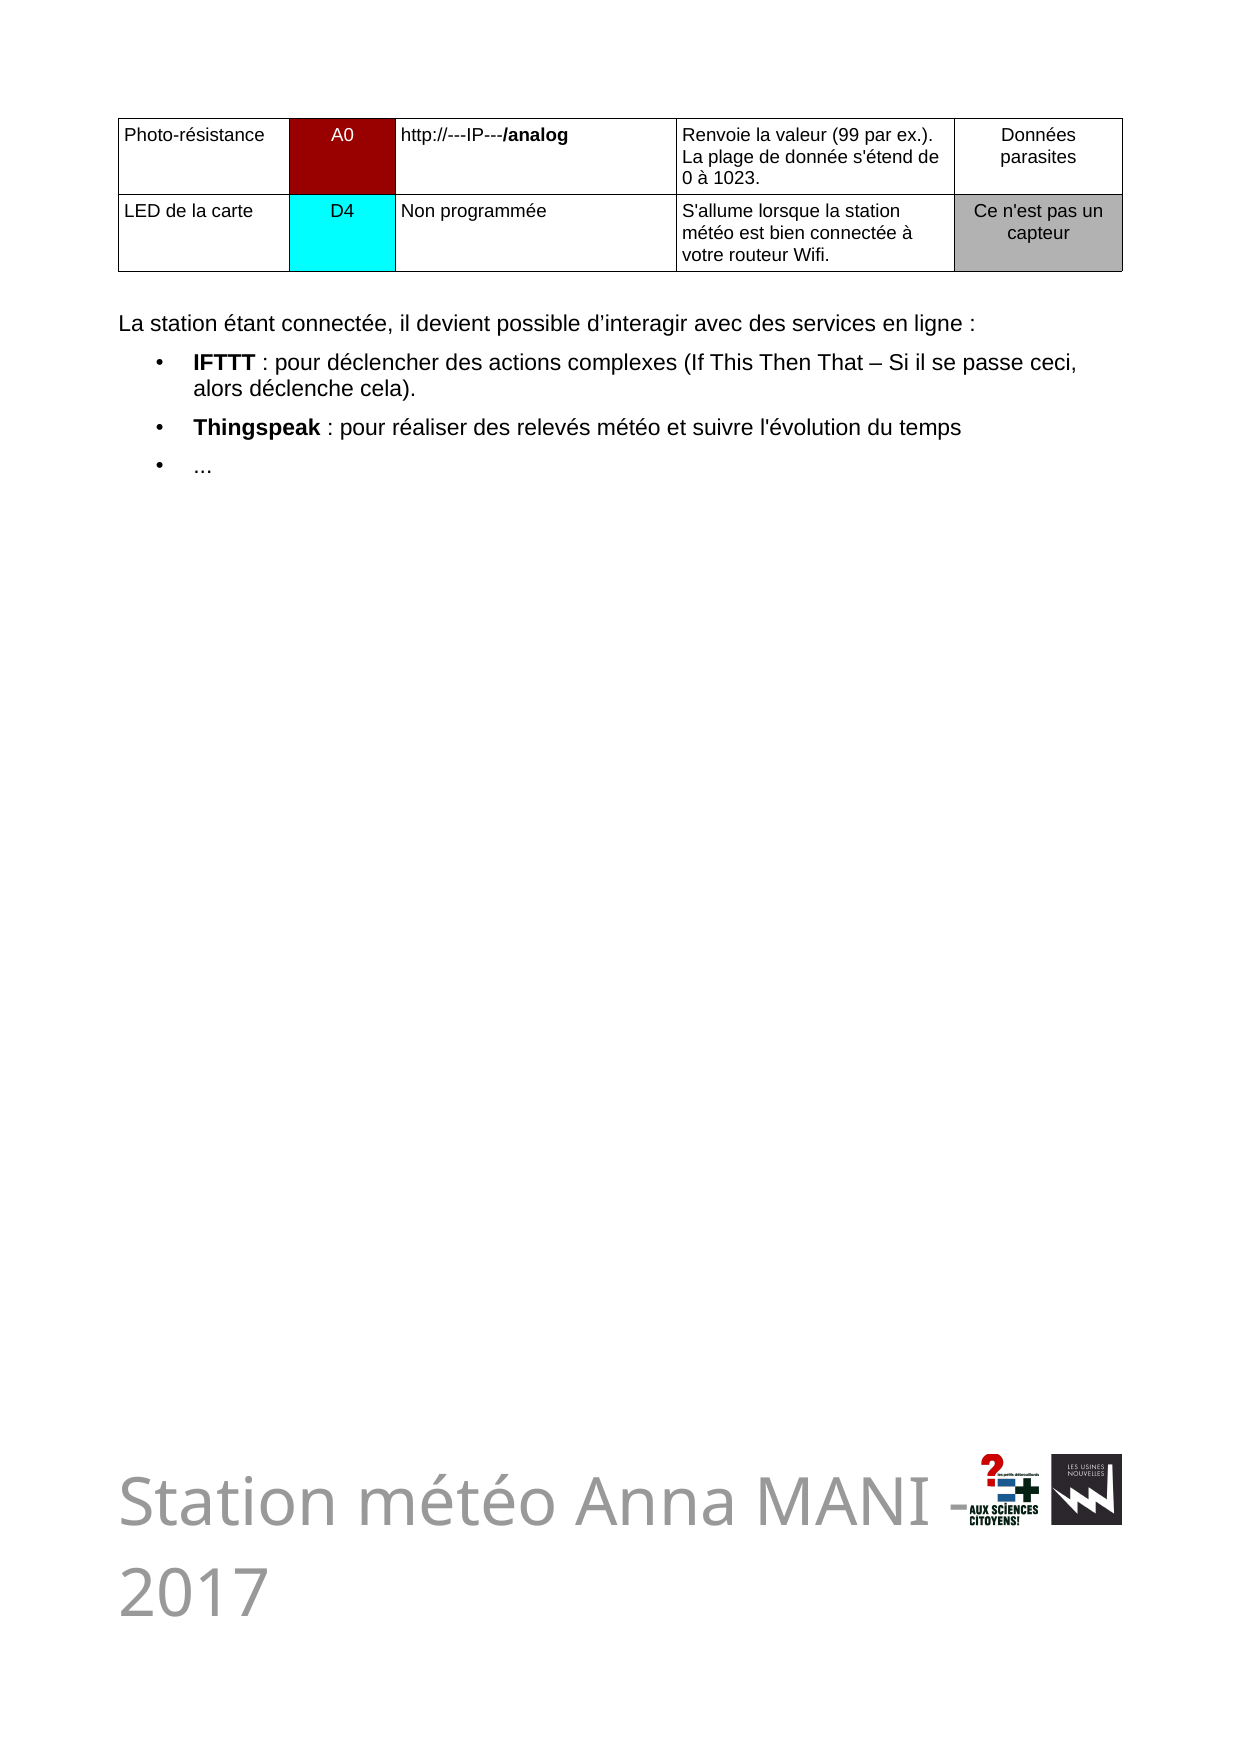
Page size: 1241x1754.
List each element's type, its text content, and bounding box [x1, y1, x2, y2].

table_cell S'allume lorsque la station météo est bien connectée à votre routeur Wifi. [677, 195, 954, 271]
table_cell Non programmée [396, 195, 676, 271]
table_cell Ce n'est pas un capteur [955, 195, 1122, 271]
table_cell Données parasites [955, 119, 1122, 194]
table_cell D4 [290, 195, 395, 271]
table_cell Renvoie la valeur (99 par ex.). La plage de donnée s'étend de 0 à 1023. [677, 119, 954, 194]
picture [969, 1454, 1039, 1526]
list Thingspeak : pour réaliser des relevés météo et suivre l'évolution du temps [156, 414, 1122, 440]
text La station étant connectée, il devient possible d’interagir avec des services en ligne : [118, 309, 1122, 336]
list ... [156, 452, 1122, 479]
table_cell LED de la carte [119, 195, 289, 271]
table_cell http://---IP---/analog [396, 119, 676, 194]
table_cell A0 [290, 119, 395, 194]
table_cell Photo-résistance [119, 119, 289, 194]
list IFTTT : pour déclencher des actions complexes (If This Then That – Si il se passe ceci, alors déclenche cela). [156, 348, 1122, 401]
picture [1051, 1454, 1122, 1525]
